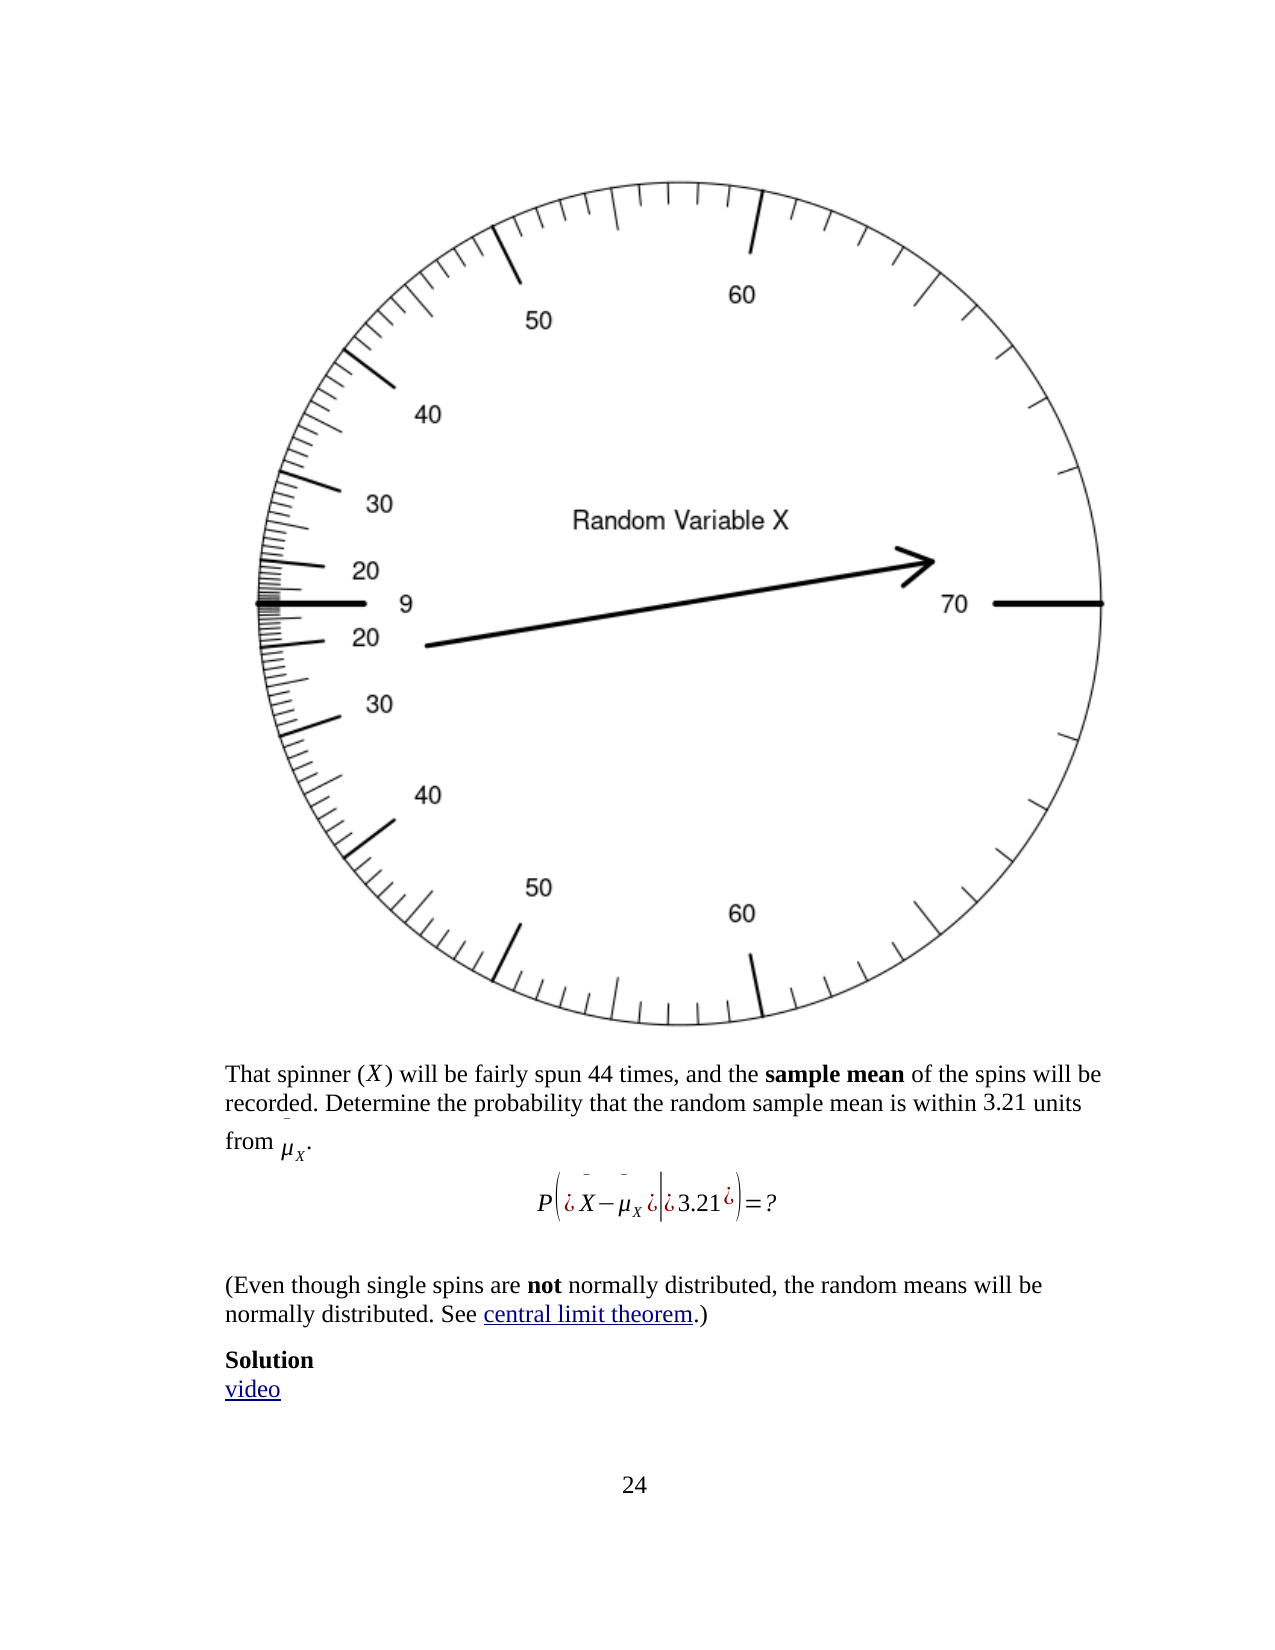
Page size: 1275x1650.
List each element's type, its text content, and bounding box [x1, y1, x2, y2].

list Solution video [187, 1345, 1125, 1403]
list (Even though single spins are not normally distributed, the random means will be normally distributed. See central limit theorem.) [187, 1270, 1125, 1327]
list That spinner () will be fairly spun 44 times, and the sample mean of the spins will be recorded. Determine the probability that the random sample mean is within units from . [187, 150, 1125, 1164]
picture [225, 150, 1134, 1059]
